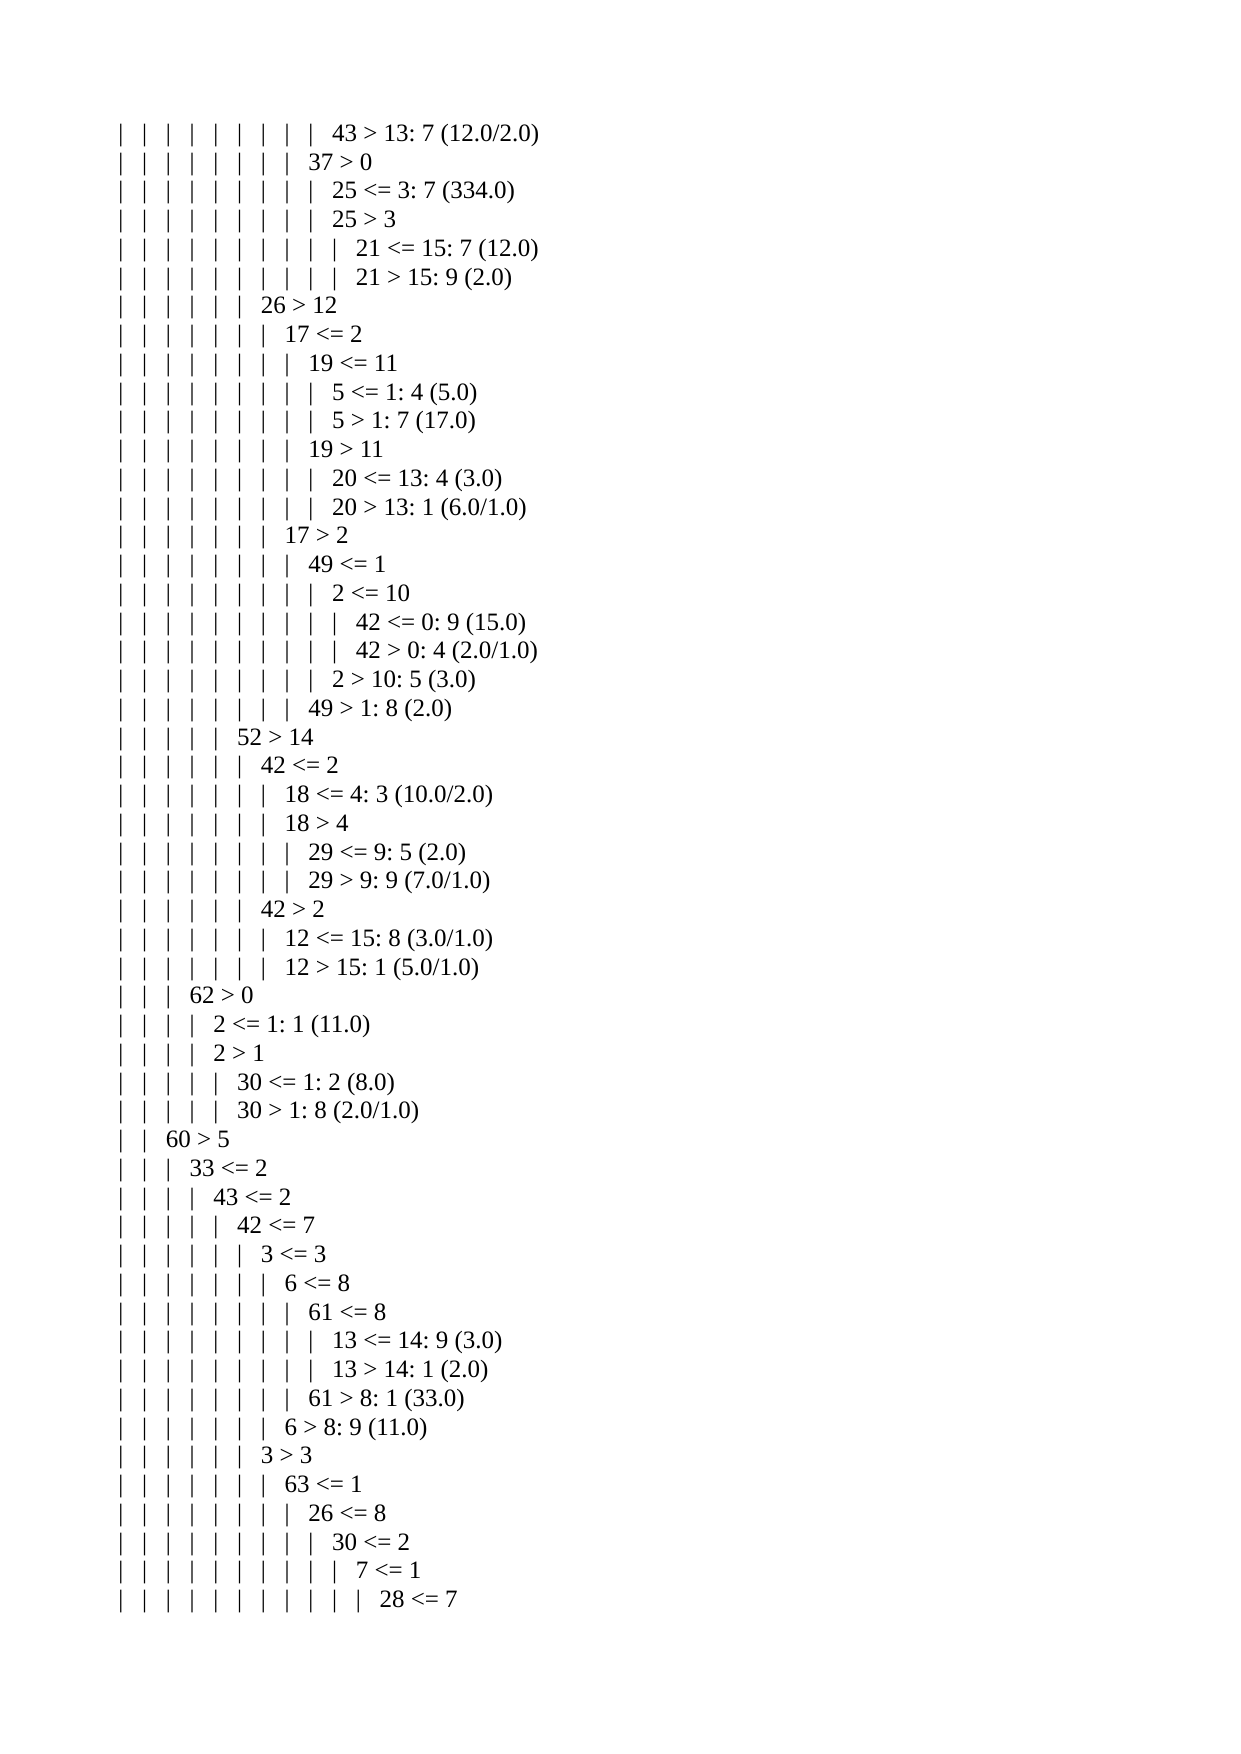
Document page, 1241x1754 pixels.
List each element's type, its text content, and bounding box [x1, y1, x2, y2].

text | | | | | | | | | | 42 > 0: 4 (2.0/1.0) [118, 636, 1122, 664]
text | | | | | | 42 <= 2 [118, 751, 1122, 779]
text | | | | | | | | | 20 <= 13: 4 (3.0) [118, 463, 1122, 492]
text | | | | | | | | 19 > 11 [118, 434, 1122, 463]
text | | | | | 30 <= 1: 2 (8.0) [118, 1067, 1122, 1096]
text | | | | | | | | | | 7 <= 1 [118, 1556, 1122, 1584]
text | | | | | | | | | | | 28 <= 7 [118, 1584, 1122, 1613]
text | | | | | | | | | | 21 > 15: 9 (2.0) [118, 262, 1122, 291]
text | | | | | | | 63 <= 1 [118, 1469, 1122, 1498]
text | | | | | | | 18 <= 4: 3 (10.0/2.0) [118, 779, 1122, 808]
text | | | | 2 <= 1: 1 (11.0) [118, 1009, 1122, 1038]
text | | | | | | 42 > 2 [118, 894, 1122, 923]
text | | | | | | | | | 30 <= 2 [118, 1527, 1122, 1556]
text | | | | | | | | 49 <= 1 [118, 549, 1122, 578]
text | | | | 43 <= 2 [118, 1182, 1122, 1211]
text | | | | | | | 12 <= 15: 8 (3.0/1.0) [118, 923, 1122, 952]
text | | | | | | | | | 25 <= 3: 7 (334.0) [118, 176, 1122, 204]
text | | | | | | | 18 > 4 [118, 808, 1122, 837]
text | | | | 2 > 1 [118, 1038, 1122, 1067]
text | | | | | | | | | 20 > 13: 1 (6.0/1.0) [118, 492, 1122, 521]
text | | | | | | | | 29 > 9: 9 (7.0/1.0) [118, 866, 1122, 894]
text | | | | | | | | | 25 > 3 [118, 204, 1122, 233]
text | | | | | | | | | 13 > 14: 1 (2.0) [118, 1354, 1122, 1383]
text | | | | | | | | 61 > 8: 1 (33.0) [118, 1383, 1122, 1412]
text | | | | | | | | 19 <= 11 [118, 348, 1122, 377]
text | | | | | | | | 37 > 0 [118, 147, 1122, 176]
text | | | 62 > 0 [118, 981, 1122, 1009]
text | | | | | | | 12 > 15: 1 (5.0/1.0) [118, 952, 1122, 981]
text | | | | | 42 <= 7 [118, 1211, 1122, 1239]
text | | | | | | | | | 2 <= 10 [118, 578, 1122, 607]
text | | | | | | | | | 43 > 13: 7 (12.0/2.0) [118, 118, 1122, 147]
text | | | | | | | 17 > 2 [118, 521, 1122, 549]
text | | | | | | | | | 5 > 1: 7 (17.0) [118, 406, 1122, 434]
text | | | | | | 3 > 3 [118, 1441, 1122, 1469]
text | | | | | | 3 <= 3 [118, 1239, 1122, 1268]
text | | 60 > 5 [118, 1124, 1122, 1153]
text | | | | | | | 6 > 8: 9 (11.0) [118, 1412, 1122, 1441]
text | | | | | | | | 26 <= 8 [118, 1498, 1122, 1527]
text | | | 33 <= 2 [118, 1153, 1122, 1182]
text | | | | | | | | 61 <= 8 [118, 1297, 1122, 1326]
text | | | | | | | | | | 21 <= 15: 7 (12.0) [118, 233, 1122, 262]
text | | | | | | | 6 <= 8 [118, 1268, 1122, 1297]
text | | | | | 30 > 1: 8 (2.0/1.0) [118, 1096, 1122, 1124]
text | | | | | | | | | | 42 <= 0: 9 (15.0) [118, 607, 1122, 636]
text | | | | | | | | 49 > 1: 8 (2.0) [118, 693, 1122, 722]
text | | | | | 52 > 14 [118, 722, 1122, 751]
text | | | | | | | | | 13 <= 14: 9 (3.0) [118, 1326, 1122, 1354]
text | | | | | | | | 29 <= 9: 5 (2.0) [118, 837, 1122, 866]
text | | | | | | | 17 <= 2 [118, 319, 1122, 348]
text | | | | | | 26 > 12 [118, 291, 1122, 319]
text | | | | | | | | | 5 <= 1: 4 (5.0) [118, 377, 1122, 406]
text | | | | | | | | | 2 > 10: 5 (3.0) [118, 664, 1122, 693]
